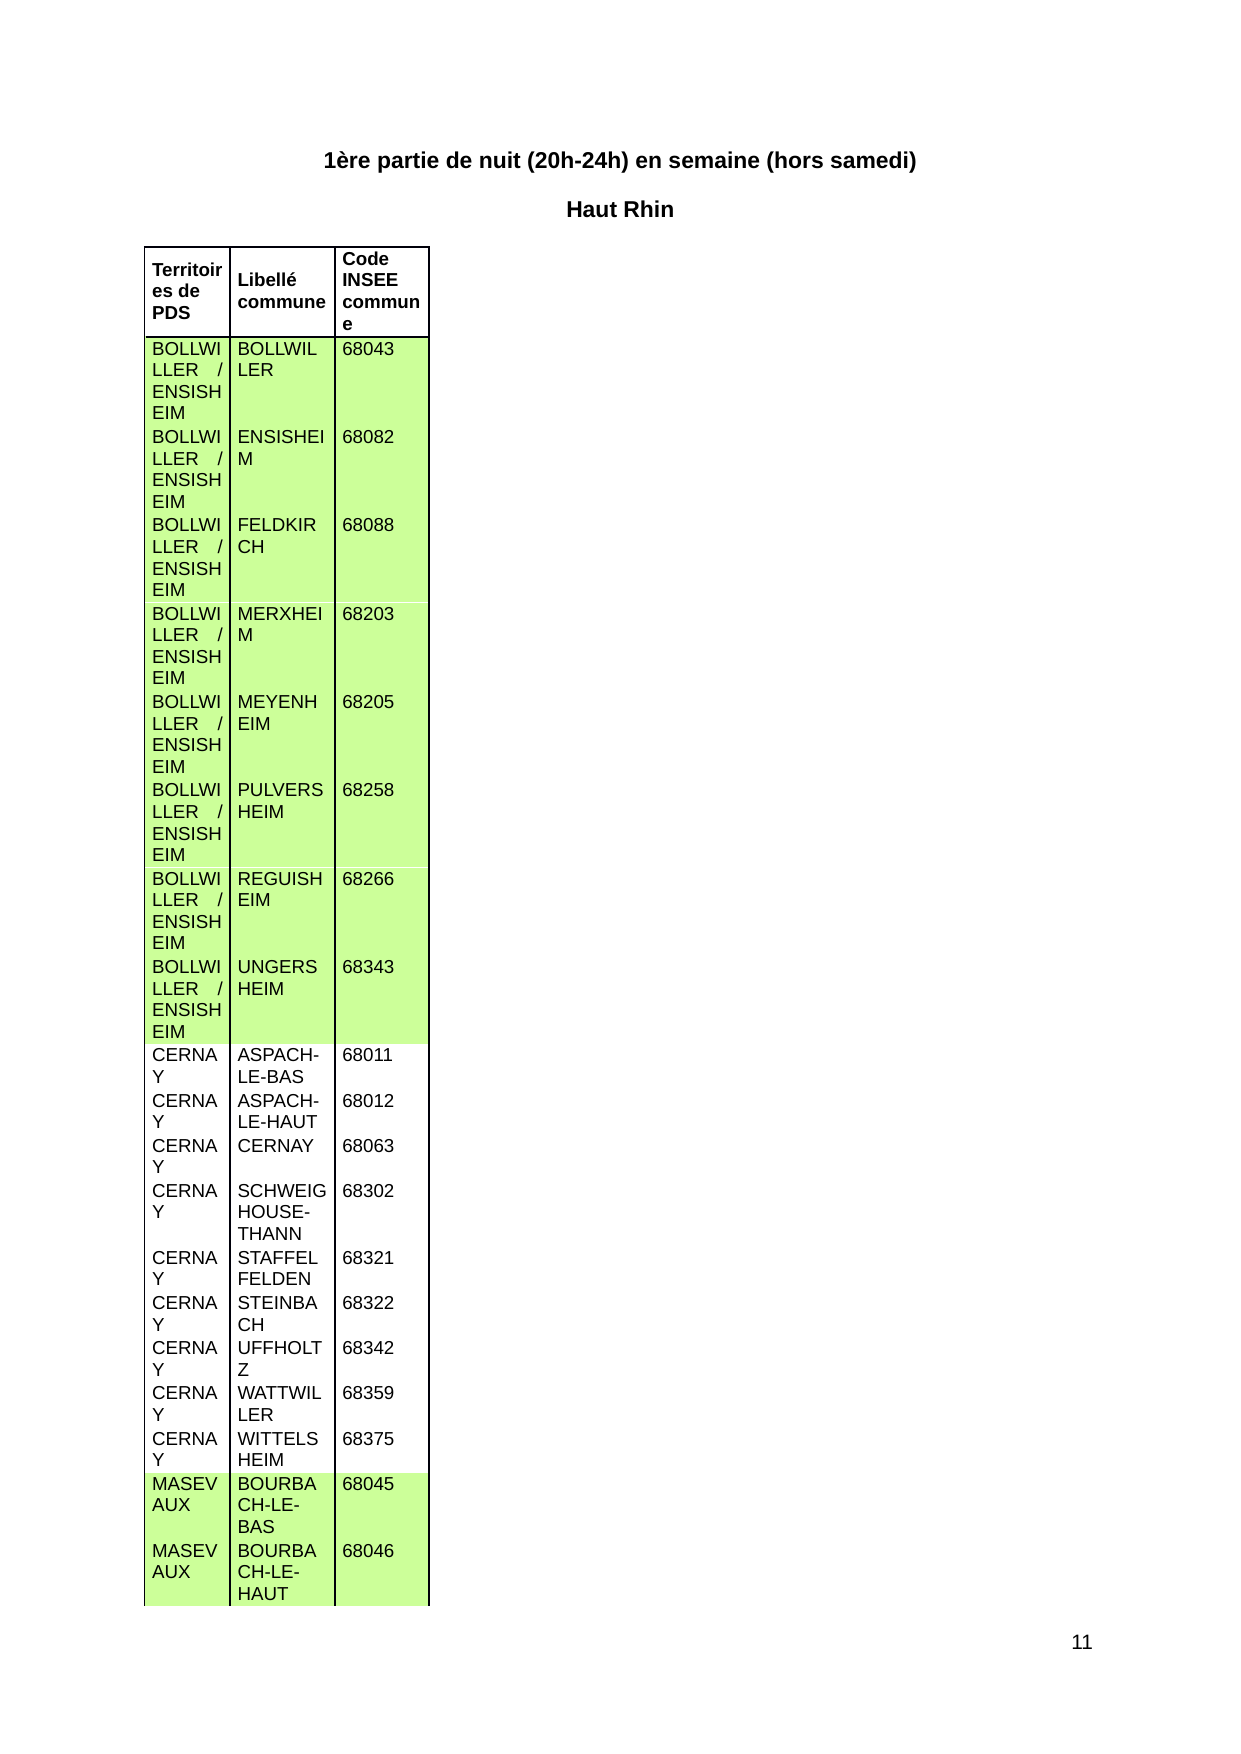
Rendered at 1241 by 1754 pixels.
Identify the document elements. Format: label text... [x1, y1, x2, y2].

table_cell WATTWILLER [231, 1382, 334, 1427]
table_cell BOLLWILLER / ENSISHEIM [145, 337, 229, 426]
table_cell 68205 [336, 691, 428, 779]
table_cell CERNAY [145, 1089, 229, 1134]
table_cell MERXHEIM [231, 603, 334, 691]
table_cell BOLLWILLER / ENSISHEIM [145, 691, 229, 779]
table_cell 68088 [336, 514, 428, 602]
table_header Libellé commune [231, 248, 334, 336]
table_cell BOLLWILLER / ENSISHEIM [145, 779, 229, 867]
table_cell 68321 [336, 1247, 428, 1292]
table_cell ASPACH-LE-BAS [231, 1044, 334, 1089]
table_cell CERNAY [145, 1044, 229, 1089]
table_cell BOLLWILLER [231, 338, 334, 426]
table_cell 68266 [336, 868, 428, 956]
table_cell CERNAY [145, 1382, 229, 1427]
text 1ère partie de nuit (20h-24h) en semaine (hors samedi) [148, 147, 1093, 173]
table_cell 68359 [336, 1382, 428, 1427]
table_cell CERNAY [145, 1135, 229, 1180]
table_cell 68045 [336, 1473, 428, 1539]
table_cell CERNAY [231, 1135, 334, 1180]
table_cell FELDKIRCH [231, 514, 334, 602]
table_cell SCHWEIGHOUSE-THANN [231, 1180, 334, 1247]
table_cell BOLLWILLER / ENSISHEIM [145, 603, 229, 691]
table_cell 68043 [336, 338, 428, 426]
table_cell 68063 [336, 1135, 428, 1180]
table_cell 68322 [336, 1292, 428, 1337]
table_cell 68343 [336, 956, 428, 1044]
table_cell 68012 [336, 1089, 428, 1134]
table_cell CERNAY [145, 1292, 229, 1337]
table_cell BOURBACH-LE-BAS [231, 1473, 334, 1539]
table_cell CERNAY [145, 1247, 229, 1292]
table_cell 68375 [336, 1428, 428, 1473]
table_cell STEINBACH [231, 1292, 334, 1337]
table_cell STAFFELFELDEN [231, 1247, 334, 1292]
table_cell WITTELSHEIM [231, 1428, 334, 1473]
table_cell BOLLWILLER / ENSISHEIM [145, 868, 229, 956]
table_cell BOLLWILLER / ENSISHEIM [145, 426, 229, 514]
table_cell CERNAY [145, 1337, 229, 1382]
table_cell UNGERSHEIM [231, 956, 334, 1044]
table_cell CERNAY [145, 1180, 229, 1247]
table_cell BOURBACH-LE-HAUT [231, 1539, 334, 1606]
table_header Code INSEE commune [336, 248, 428, 336]
table_cell REGUISHEIM [231, 868, 334, 956]
table_cell 68046 [336, 1539, 428, 1606]
table_cell BOLLWILLER / ENSISHEIM [145, 956, 229, 1044]
table_cell ENSISHEIM [231, 426, 334, 514]
table_cell MEYENHEIM [231, 691, 334, 779]
table_cell 68302 [336, 1180, 428, 1247]
text Haut Rhin [148, 196, 1093, 223]
table_cell 68258 [336, 779, 428, 867]
table_cell UFFHOLTZ [231, 1337, 334, 1382]
table_cell 68342 [336, 1337, 428, 1382]
table_cell PULVERSHEIM [231, 779, 334, 867]
table_cell MASEVAUX [145, 1473, 229, 1539]
table_cell 68203 [336, 603, 428, 691]
table_cell 68011 [336, 1044, 428, 1089]
table_header Territoires de PDS [145, 248, 229, 336]
table_cell CERNAY [145, 1428, 229, 1473]
table_cell 68082 [336, 426, 428, 514]
table_cell ASPACH-LE-HAUT [231, 1089, 334, 1134]
table_cell MASEVAUX [145, 1539, 229, 1606]
table_cell BOLLWILLER / ENSISHEIM [145, 514, 229, 602]
